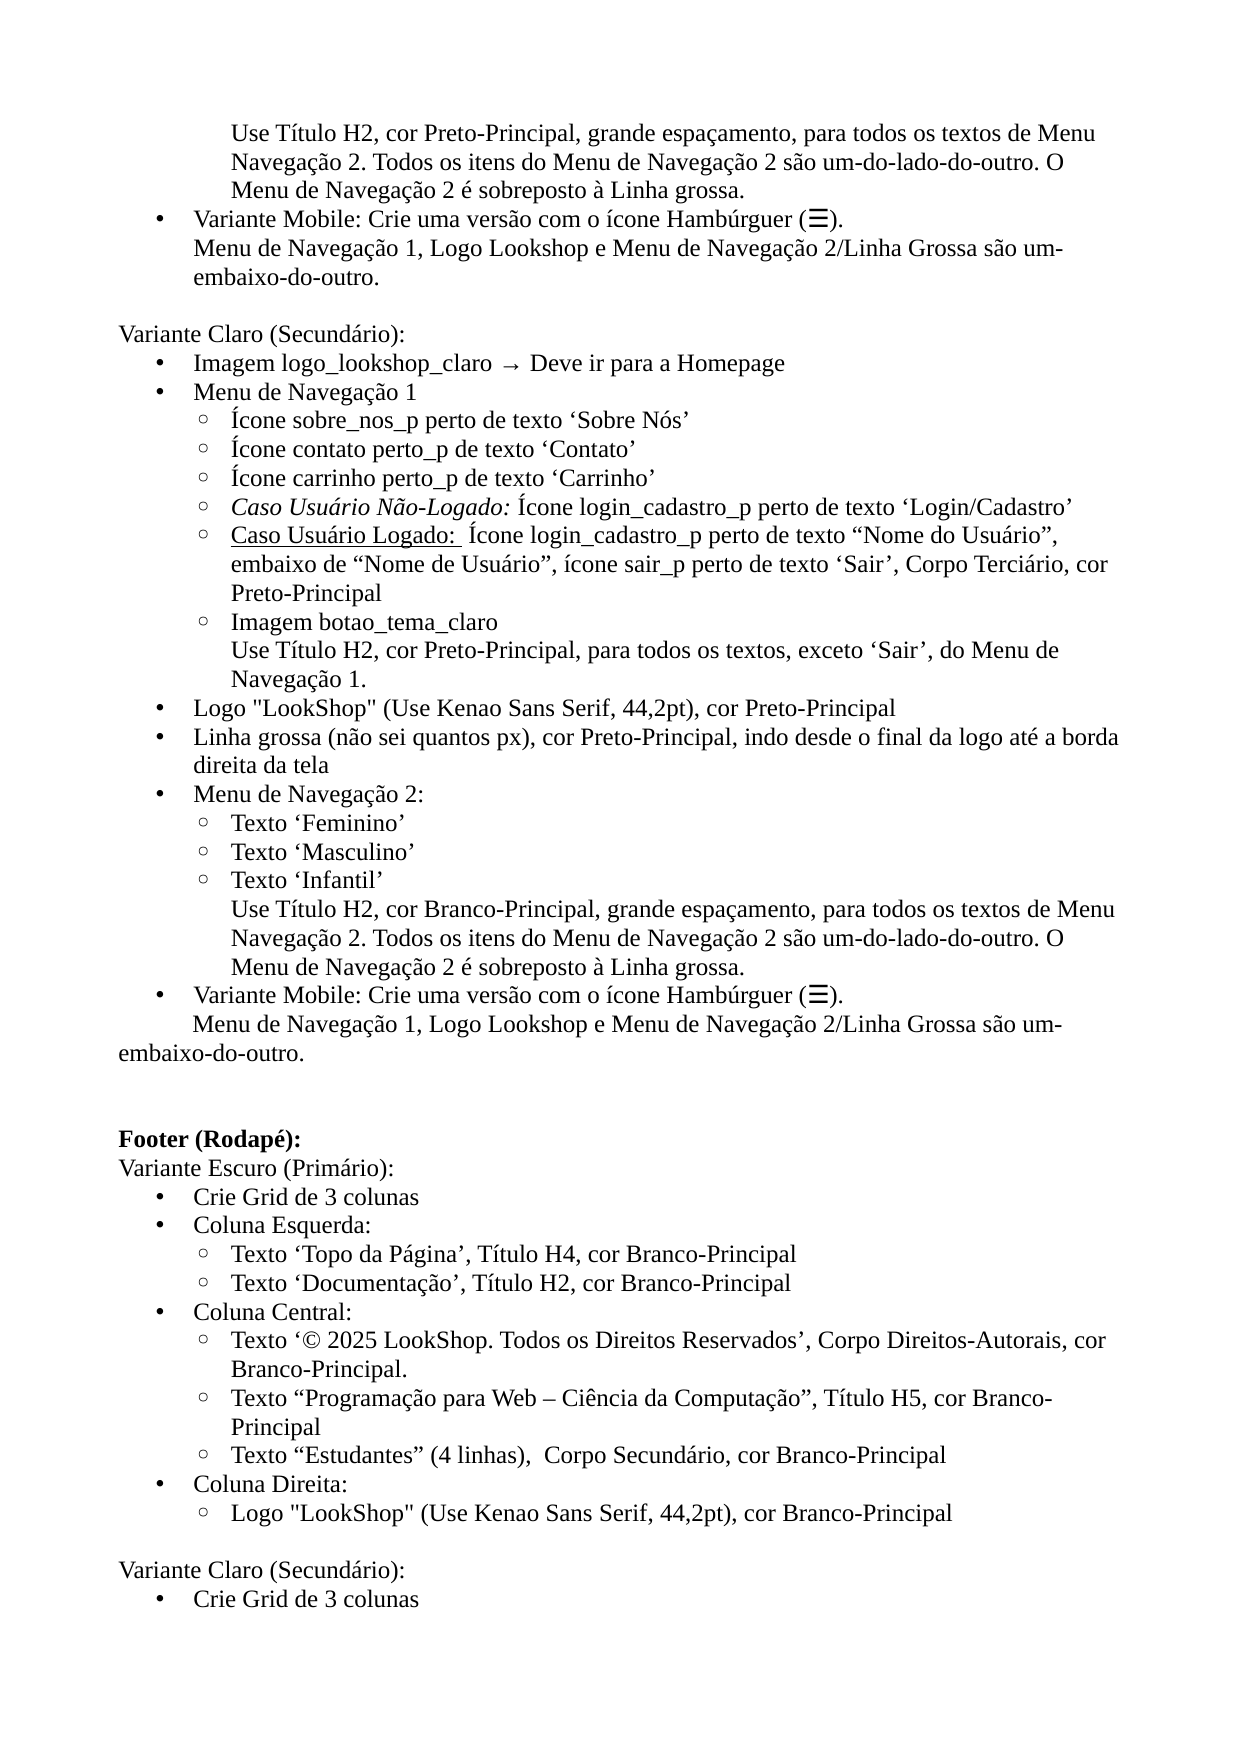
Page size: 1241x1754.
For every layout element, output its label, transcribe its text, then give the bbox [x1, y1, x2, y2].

list Caso Usuário Logado: Ícone login_cadastro_p perto de texto “Nome do Usuário”, embaixo de “Nome de Usuário”, ícone sair_p perto de texto ‘Sair’, Corpo Terciário, cor Preto-Principal [193, 521, 1122, 607]
list Coluna Central: [156, 1297, 1122, 1326]
text Menu de Navegação 1, Logo Lookshop e Menu de Navegação 2/Linha Grossa são um-embaixo-do-outro. [118, 1009, 1122, 1067]
list Caso Usuário Não-Logado: Ícone login_cadastro_p perto de texto ‘Login/Cadastro’ [193, 492, 1122, 521]
list Texto ‘Topo da Página’, Título H4, cor Branco-Principal [193, 1239, 1122, 1268]
list Logo "LookShop" (Use Kenao Sans Serif, 44,2pt), cor Preto-Principal [156, 693, 1122, 722]
list Texto ‘© 2025 LookShop. Todos os Direitos Reservados’, Corpo Direitos-Autorais, cor Branco-Principal. [193, 1326, 1122, 1383]
list Texto ‘Masculino’ [193, 837, 1122, 866]
text Variante Escuro (Primário): [118, 1153, 1122, 1182]
list Coluna Esquerda: [156, 1211, 1122, 1239]
list Logo "LookShop" (Use Kenao Sans Serif, 44,2pt), cor Branco-Principal [193, 1498, 1122, 1527]
list Ícone contato perto_p de texto ‘Contato’ [193, 434, 1122, 463]
list Use Título H2, cor Preto-Principal, grande espaçamento, para todos os textos de Menu Navegação 2. Todos os itens do Menu de Navegação 2 são um-do-lado-do-outro. O Menu de Navegação 2 é sobreposto à Linha grossa. [193, 118, 1122, 204]
list Texto ‘Infantil’ [193, 866, 1122, 894]
list Variante Mobile: Crie uma versão com o ícone Hambúrguer (☰). [156, 981, 1122, 1009]
list Crie Grid de 3 colunas [156, 1182, 1122, 1211]
text Variante Claro (Secundário): [118, 1556, 1122, 1584]
list Imagem botao_tema_claro Use Título H2, cor Preto-Principal, para todos os textos, exceto ‘Sair’, do Menu de Navegação 1. [193, 607, 1122, 693]
list Linha grossa (não sei quantos px), cor Preto-Principal, indo desde o final da logo até a borda direita da tela [156, 722, 1122, 779]
list Use Título H2, cor Branco-Principal, grande espaçamento, para todos os textos de Menu Navegação 2. Todos os itens do Menu de Navegação 2 são um-do-lado-do-outro. O Menu de Navegação 2 é sobreposto à Linha grossa. [193, 894, 1122, 981]
list Variante Mobile: Crie uma versão com o ícone Hambúrguer (☰). [156, 204, 1122, 233]
list Ícone sobre_nos_p perto de texto ‘Sobre Nós’ [193, 406, 1122, 434]
list Imagem logo_lookshop_claro → Deve ir para a Homepage [156, 348, 1122, 377]
list Ícone carrinho perto_p de texto ‘Carrinho’ [193, 463, 1122, 492]
list Texto “Programação para Web – Ciência da Computação”, Título H5, cor Branco-Principal [193, 1383, 1122, 1441]
list Menu de Navegação 1, Logo Lookshop e Menu de Navegação 2/Linha Grossa são um-embaixo-do-outro. [156, 233, 1122, 291]
list Texto ‘Documentação’, Título H2, cor Branco-Principal [193, 1268, 1122, 1297]
list Menu de Navegação 2: [156, 779, 1122, 808]
list Menu de Navegação 1 [156, 377, 1122, 406]
list Crie Grid de 3 colunas [156, 1584, 1122, 1613]
text Variante Claro (Secundário): [118, 319, 1122, 348]
text Footer (Rodapé): [118, 1124, 1122, 1153]
list Coluna Direita: [156, 1469, 1122, 1498]
list Texto “Estudantes” (4 linhas), Corpo Secundário, cor Branco-Principal [193, 1441, 1122, 1469]
list Texto ‘Feminino’ [193, 808, 1122, 837]
